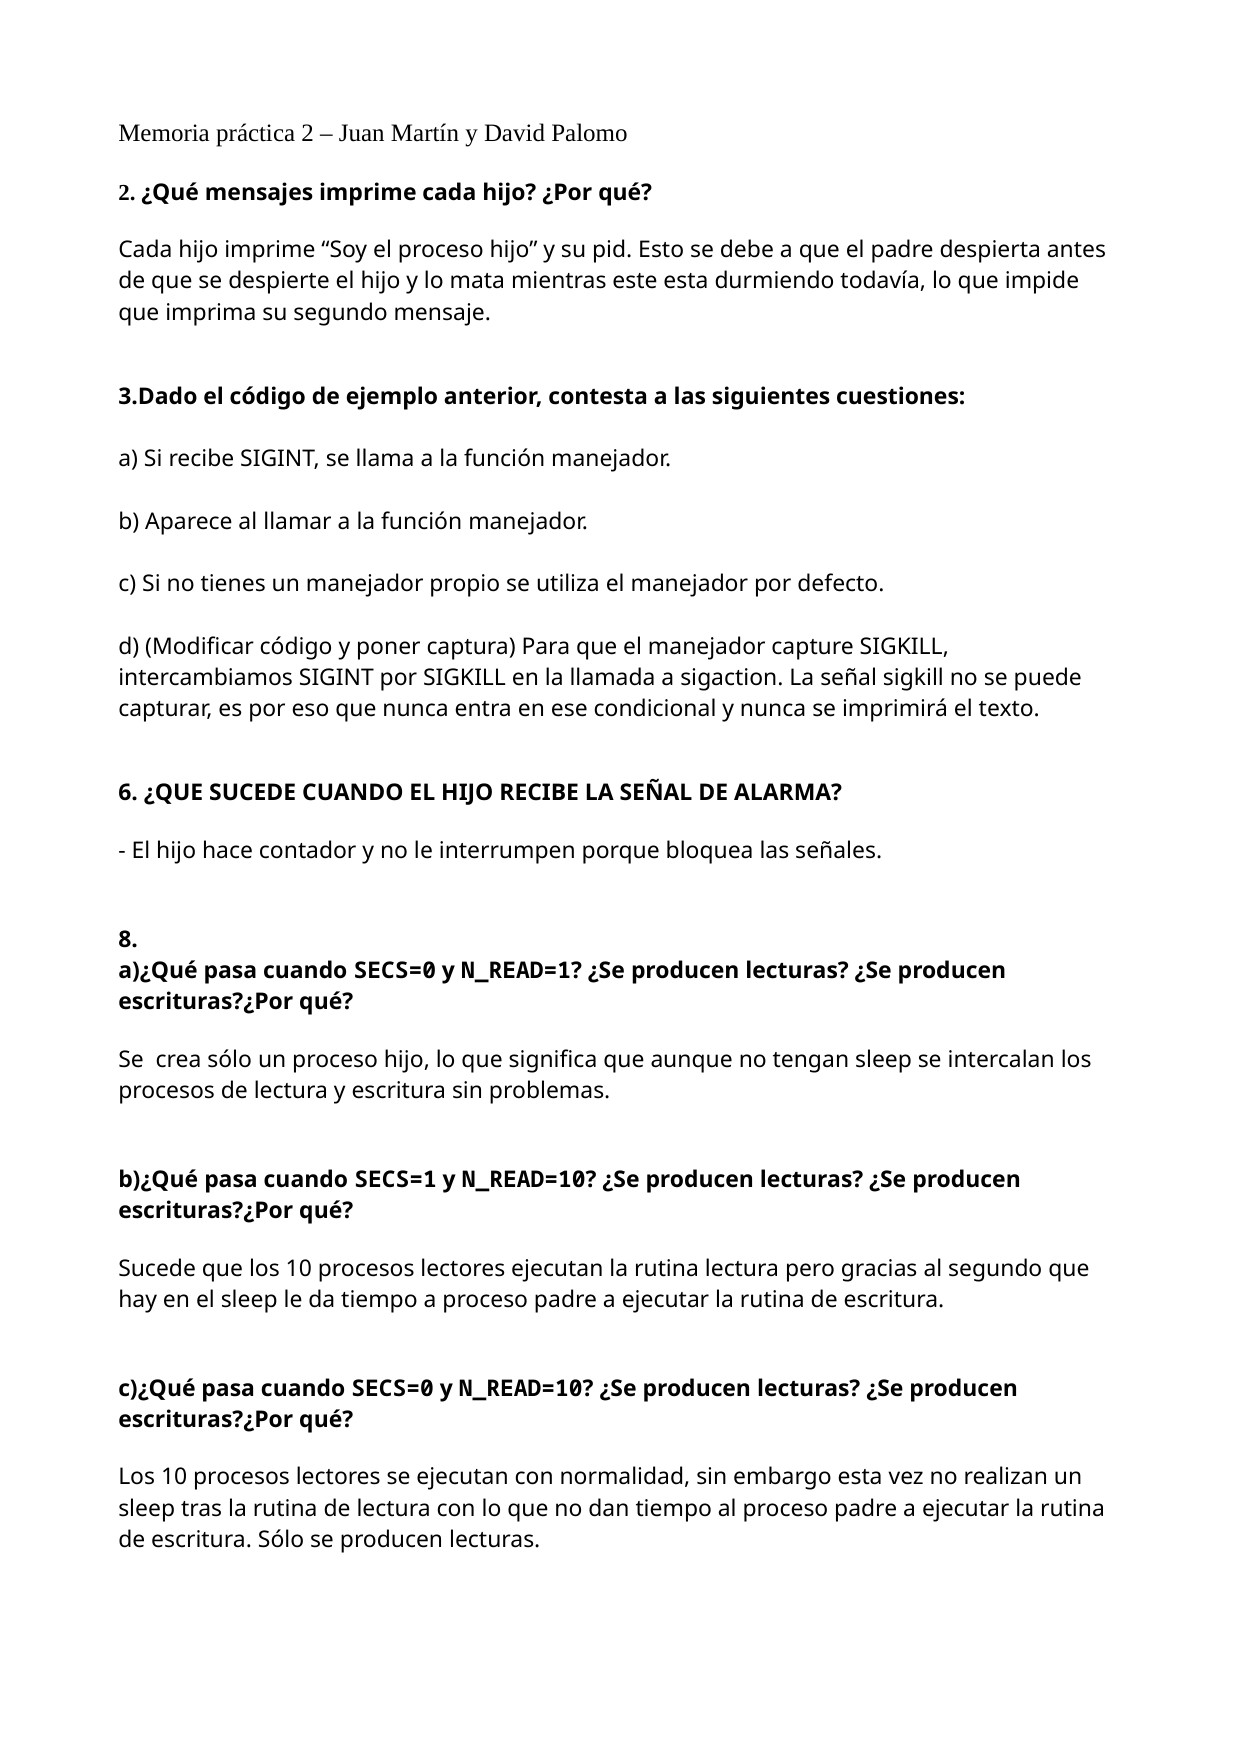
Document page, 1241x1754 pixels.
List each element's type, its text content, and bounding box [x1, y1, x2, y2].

text Sucede que los 10 procesos lectores ejecutan la rutina lectura pero gracias al segundo que hay en el sleep le da tiempo a proceso padre a ejecutar la rutina de escritura. [118, 1251, 1122, 1314]
text 2. ¿Qué mensajes imprime cada hijo? ¿Por qué? [118, 176, 1122, 207]
text b)¿Qué pasa cuando SECS=1 y N_READ=10? ¿Se producen lecturas? ¿Se producen escrituras?¿Por qué? [118, 1163, 1122, 1225]
text - El hijo hace contador y no le interrumpen porque bloquea las señales. [118, 834, 1122, 865]
text 6. ¿QUE SUCEDE CUANDO EL HIJO RECIBE LA SEÑAL DE ALARMA? [118, 776, 1122, 807]
text a)¿Qué pasa cuando SECS=0 y N_READ=1? ¿Se producen lecturas? ¿Se producen escrituras?¿Por qué? [118, 954, 1122, 1016]
text a) Si recibe SIGINT, se llama a la función manejador. [118, 442, 1122, 473]
text b) Aparece al llamar a la función manejador. [118, 505, 1122, 536]
text c)¿Qué pasa cuando SECS=0 y N_READ=10? ¿Se producen lecturas? ¿Se producen escrituras?¿Por qué? [118, 1371, 1122, 1434]
text Se crea sólo un proceso hijo, lo que significa que aunque no tengan sleep se intercalan los procesos de lectura y escritura sin problemas. [118, 1043, 1122, 1105]
text Los 10 procesos lectores se ejecutan con normalidad, sin embargo esta vez no realizan un sleep tras la rutina de lectura con lo que no dan tiempo al proceso padre a ejecutar la rutina de escritura. Sólo se producen lecturas. [118, 1460, 1122, 1554]
text Cada hijo imprime “Soy el proceso hijo” y su pid. Esto se debe a que el padre despierta antes de que se despierte el hijo y lo mata mientras este esta durmiendo todavía, lo que impide que imprima su segundo mensaje. [118, 233, 1122, 327]
text d) (Modificar código y poner captura) Para que el manejador capture SIGKILL, intercambiamos SIGINT por SIGKILL en la llamada a sigaction. La señal sigkill no se puede capturar, es por eso que nunca entra en ese condicional y nunca se imprimirá el texto. [118, 630, 1122, 723]
text c) Si no tienes un manejador propio se utiliza el manejador por defecto. [118, 567, 1122, 598]
text Memoria práctica 2 – Juan Martín y David Palomo [118, 118, 1122, 147]
text 8. [118, 922, 1122, 954]
text 3.Dado el código de ejemplo anterior, contesta a las siguientes cuestiones: [118, 380, 1122, 411]
